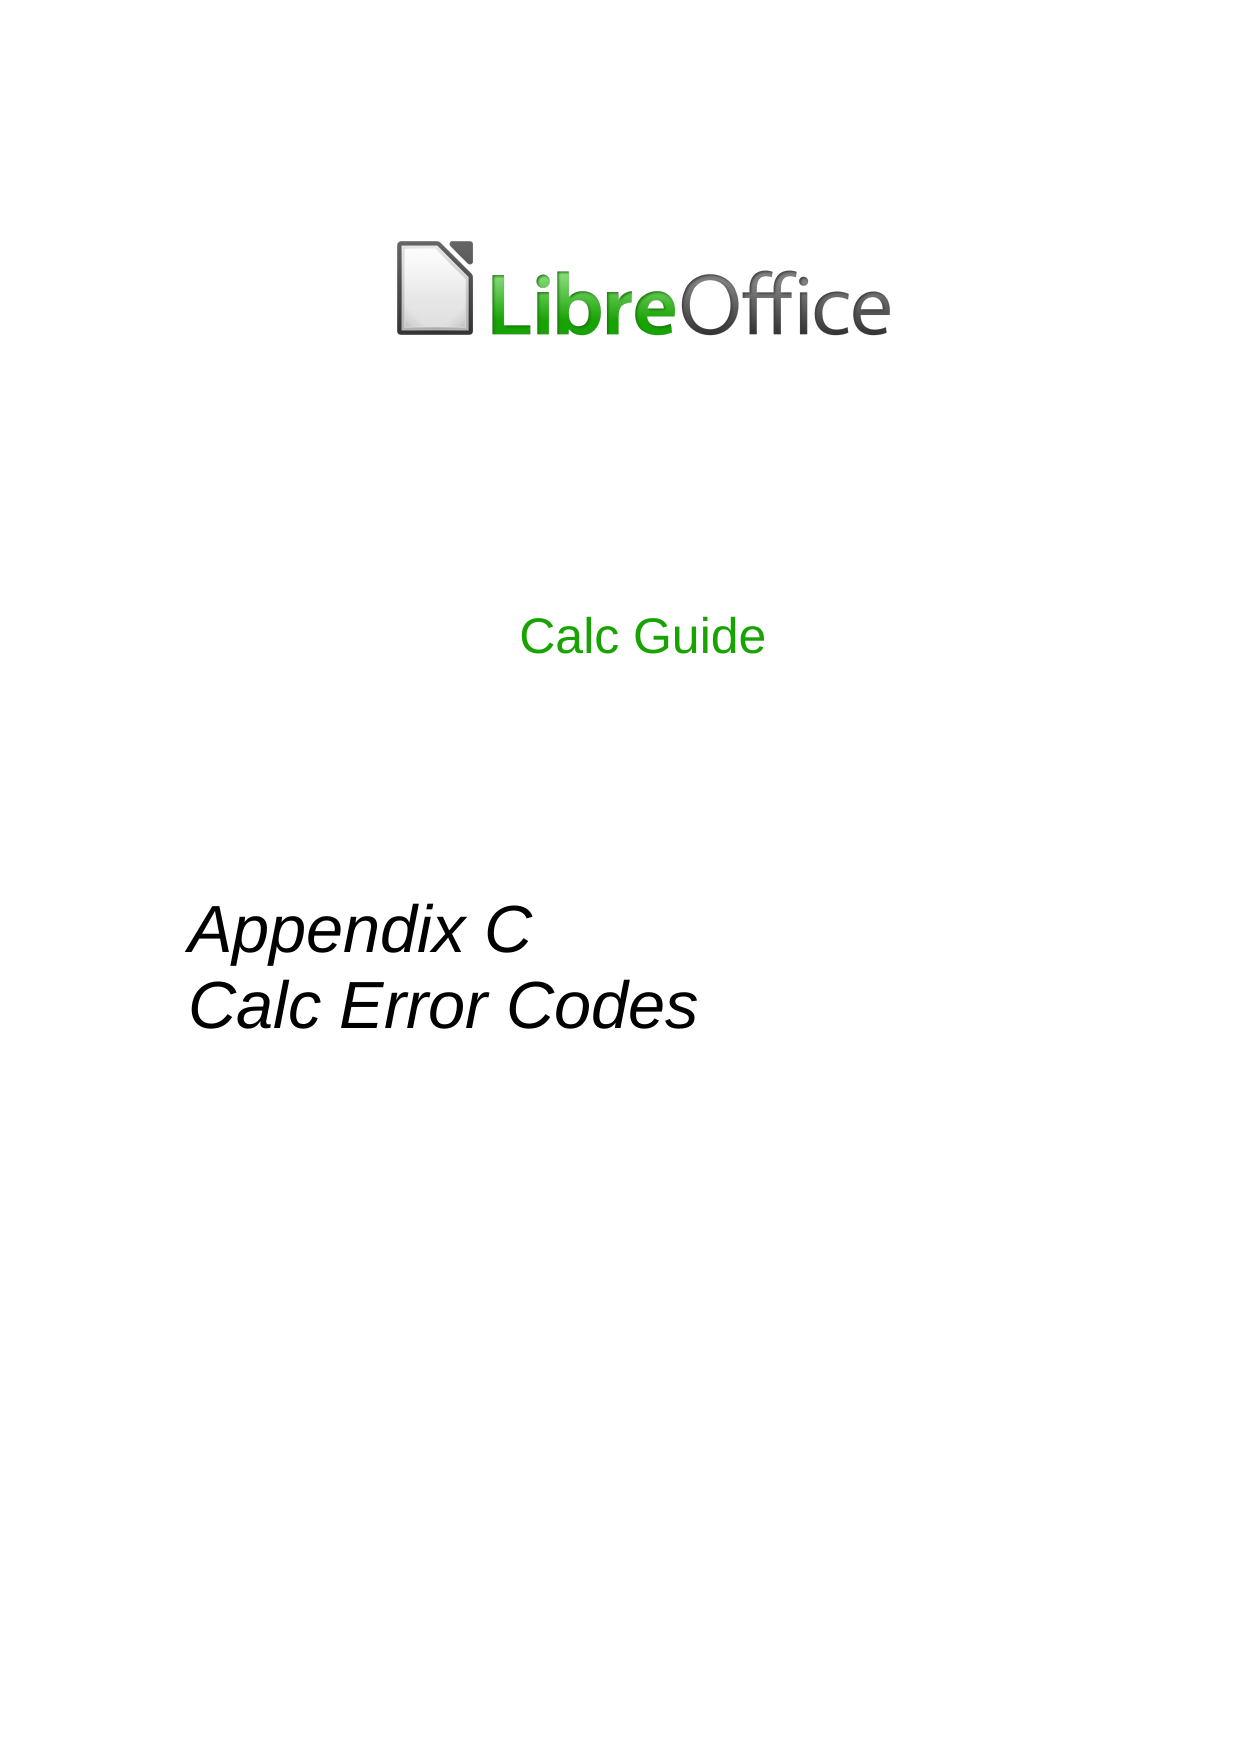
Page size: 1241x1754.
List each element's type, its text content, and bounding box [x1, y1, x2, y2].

text Calc Guide [188, 607, 1098, 664]
picture [392, 236, 893, 342]
title Appendix C Calc Error Codes [188, 889, 1098, 1043]
